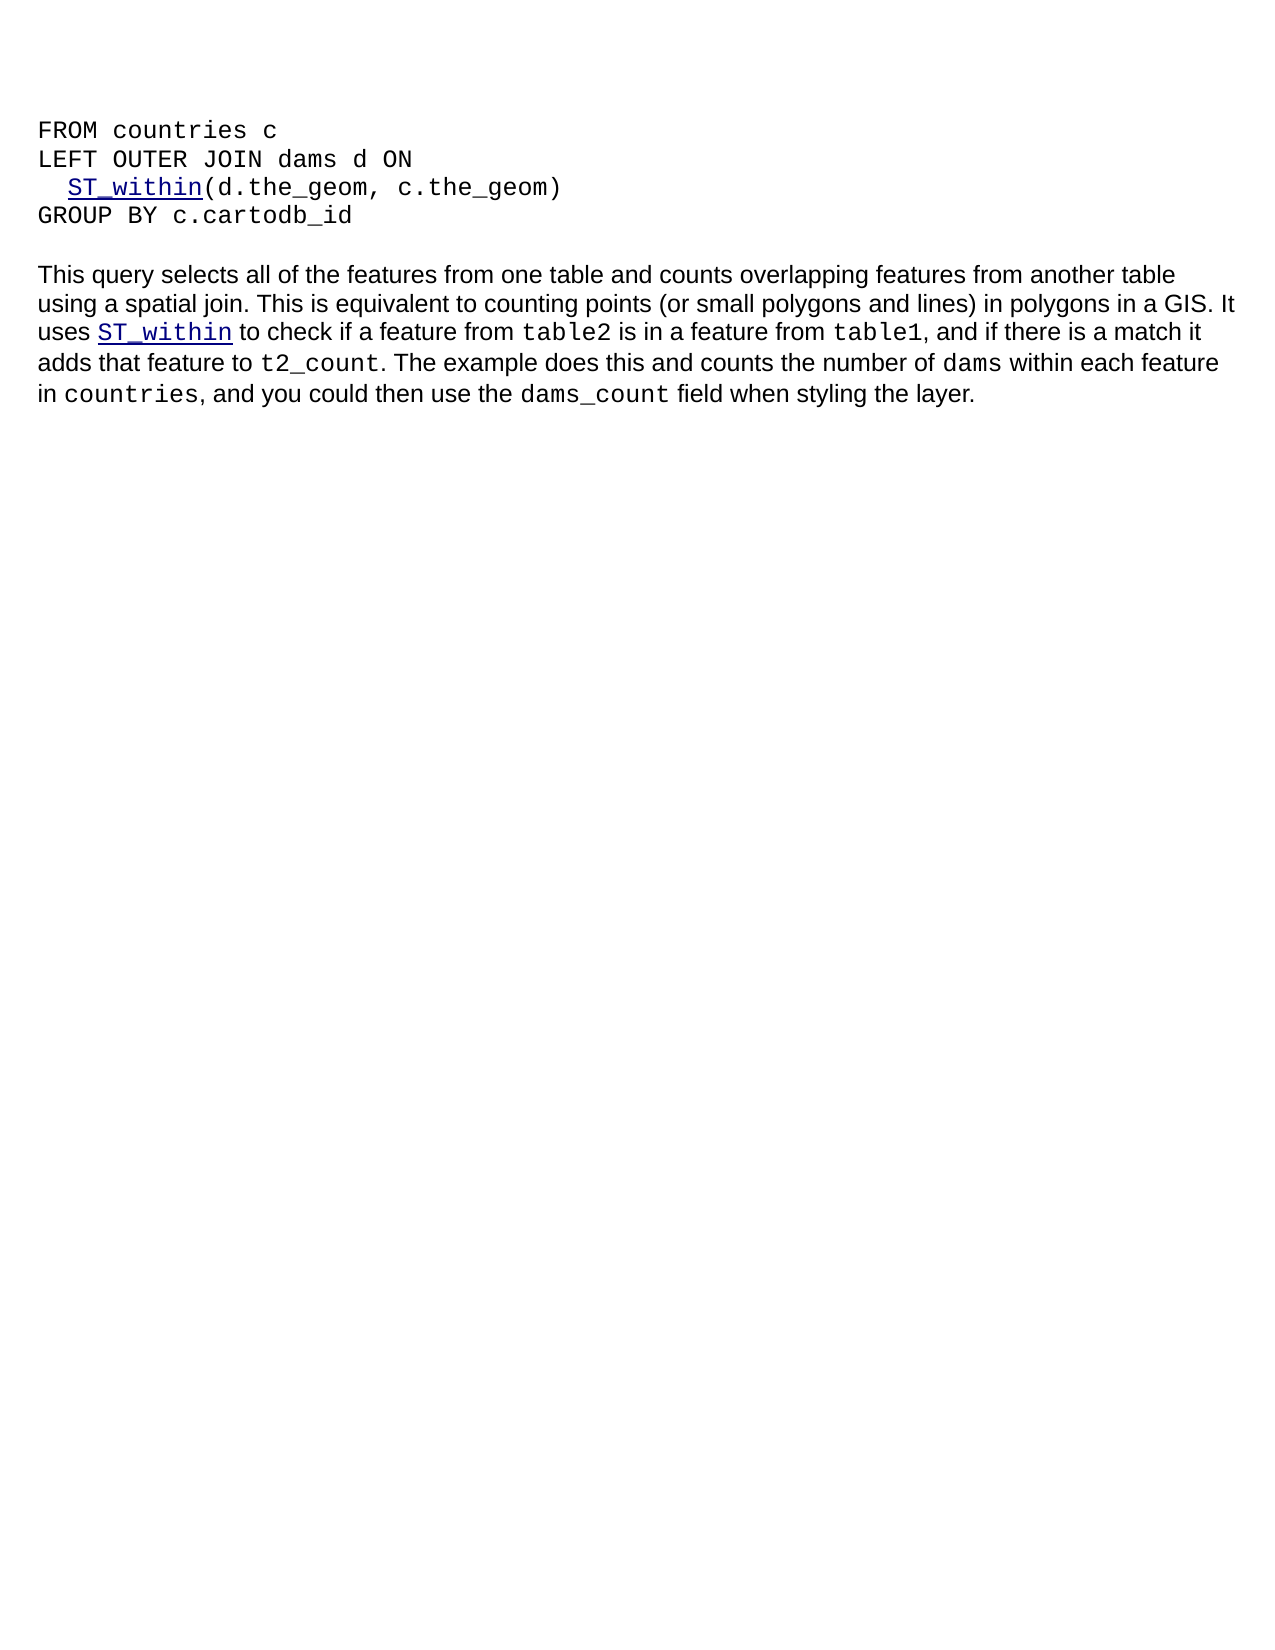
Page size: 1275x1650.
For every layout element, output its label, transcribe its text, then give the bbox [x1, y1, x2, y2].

text GROUP BY c.cartodb_id [37, 203, 1237, 231]
text LEFT OUTER JOIN dams d ON [37, 146, 1237, 175]
text FROM countries c [37, 118, 1237, 146]
text ST_within(d.the_geom, c.the_geom) [37, 175, 1237, 203]
text This query selects all of the features from one table and counts overlapping features from another table using a spatial join. This is equivalent to counting points (or small polygons and lines) in polygons in a GIS. It uses ST_within to check if a feature from table2 is in a feature from table1, and if there is a match it adds that feature to t2_count. The example does this and counts the number of dams within each feature in countries, and you could then use the dams_count field when styling the layer. [37, 260, 1237, 410]
